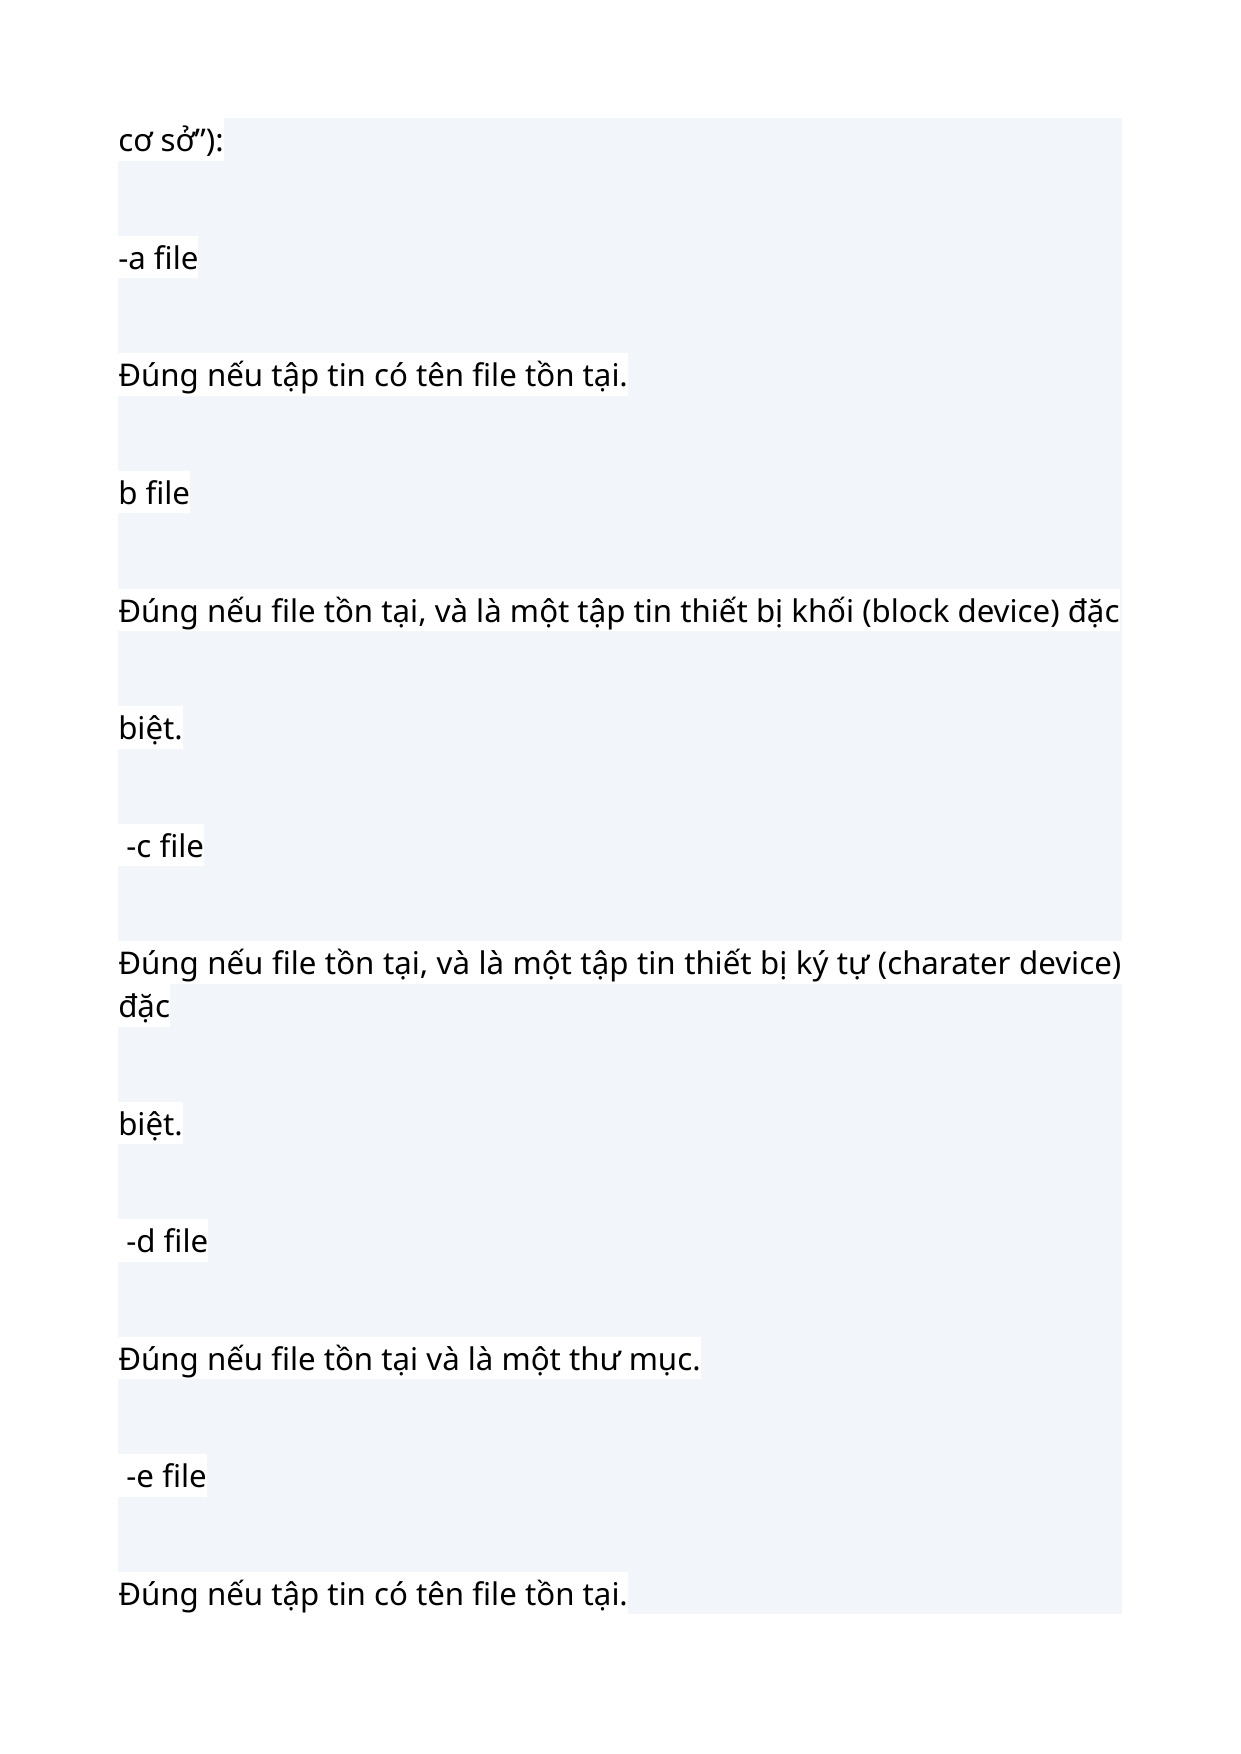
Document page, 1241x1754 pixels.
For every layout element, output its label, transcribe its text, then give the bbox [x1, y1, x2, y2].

text biệt. [118, 1102, 1122, 1144]
text Đúng nếu tập tin có tên file tồn tại. [118, 353, 1122, 396]
text Đúng nếu file tồn tại, và là một tập tin thiết bị khối (block device) đặc [118, 588, 1122, 631]
text Đúng nếu file tồn tại và là một thư mục. [118, 1337, 1122, 1379]
text biệt. [118, 706, 1122, 749]
text  -e file [118, 1454, 1122, 1497]
text Đúng nếu file tồn tại, và là một tập tin thiết bị ký tự (charater device) đặc [118, 941, 1122, 1027]
text Đúng nếu tập tin có tên file tồn tại. [118, 1572, 1122, 1614]
text cơ sở”): [118, 118, 1122, 161]
text  -d file [118, 1219, 1122, 1262]
text -a file [118, 236, 1122, 278]
text  -c file [118, 824, 1122, 866]
text b file [118, 471, 1122, 513]
